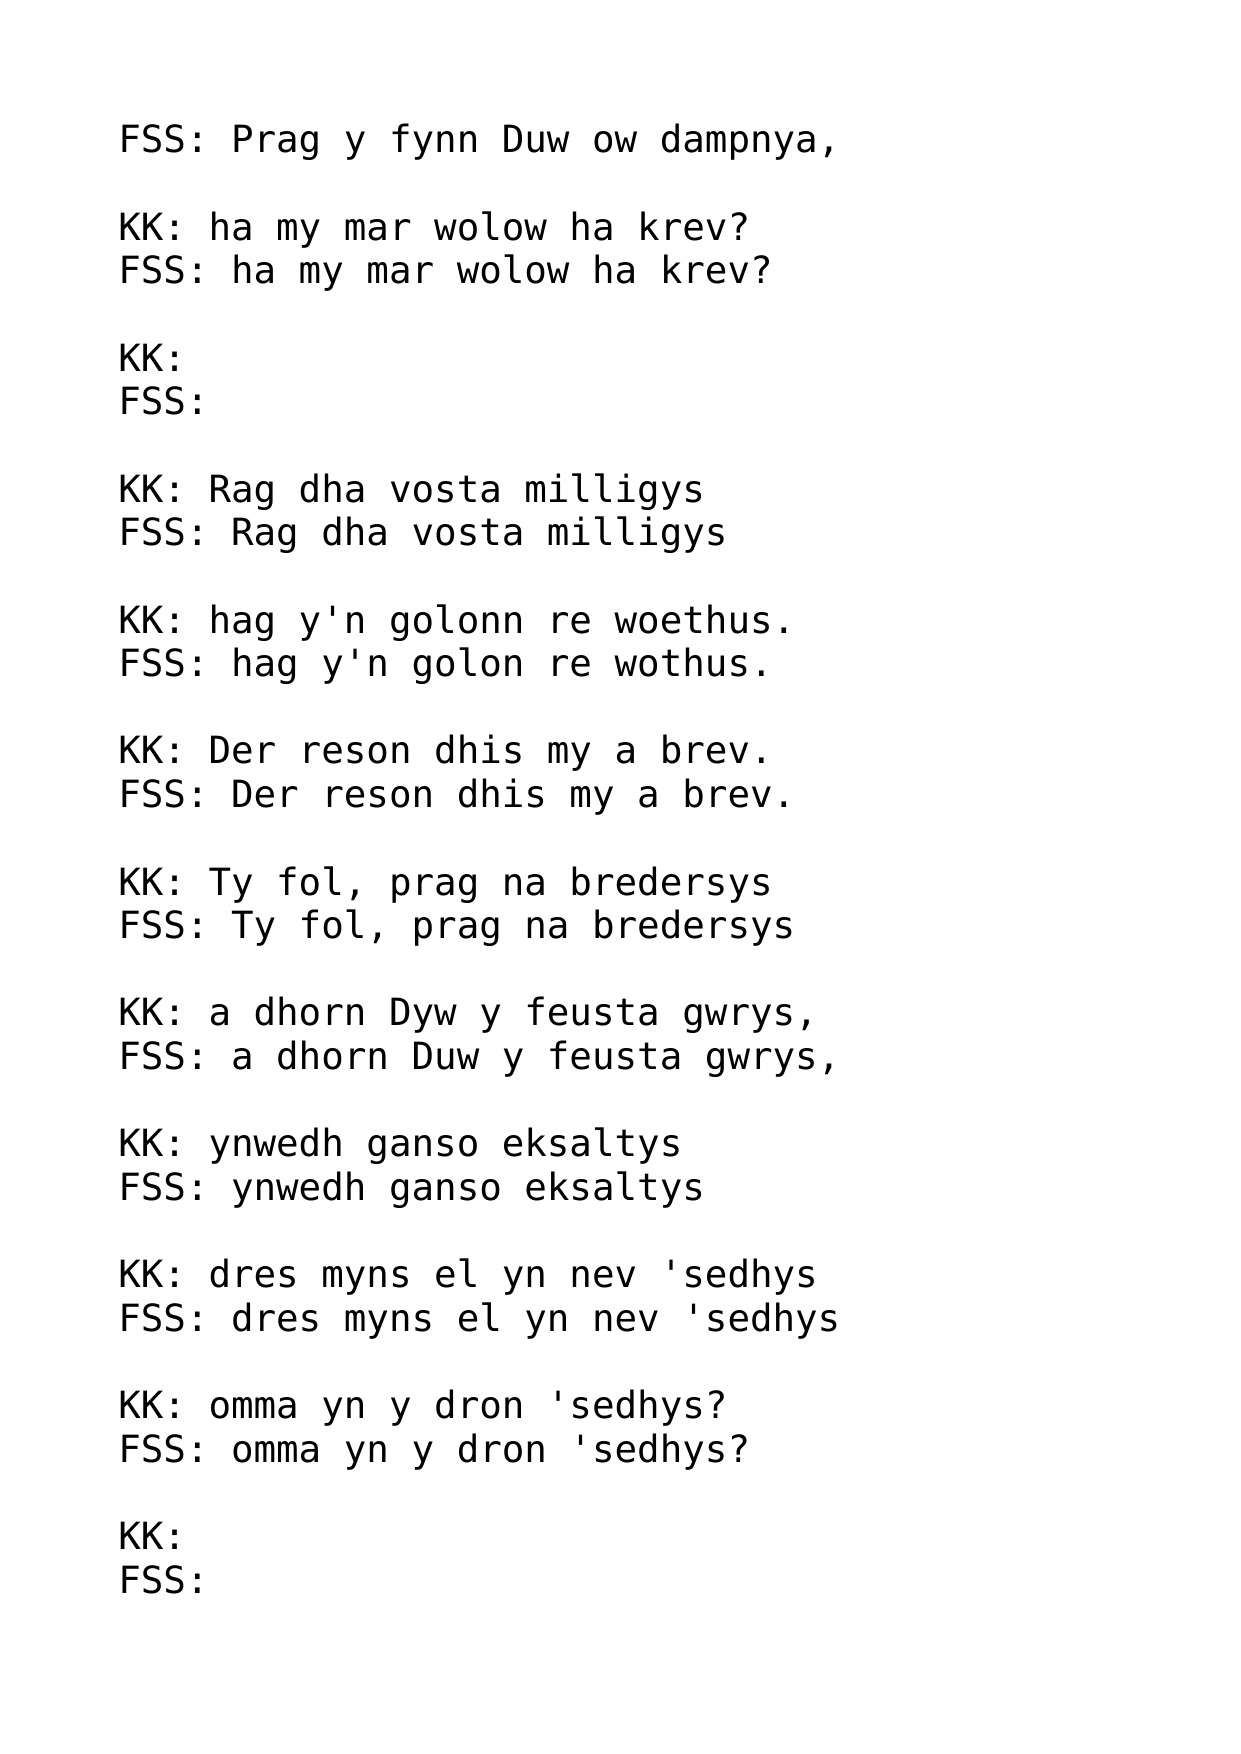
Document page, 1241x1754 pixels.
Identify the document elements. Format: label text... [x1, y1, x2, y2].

text FSS: dres myns el yn nev 'sedhys [118, 1297, 1122, 1340]
text FSS: ynwedh ganso eksaltys [118, 1166, 1122, 1209]
text FSS: ha my mar wolow ha krev? [118, 249, 1122, 293]
text KK: Rag dha vosta milligys [118, 467, 1122, 511]
text FSS: Der reson dhis my a brev. [118, 773, 1122, 816]
text FSS: hag y'n golon re wothus. [118, 642, 1122, 686]
text KK: omma yn y dron 'sedhys? [118, 1384, 1122, 1427]
text KK: [118, 336, 1122, 380]
text KK: [118, 1515, 1122, 1558]
text KK: ynwedh ganso eksaltys [118, 1122, 1122, 1166]
text KK: ha my mar wolow ha krev? [118, 205, 1122, 249]
text KK: Ty fol, prag na bredersys [118, 860, 1122, 904]
text KK: a dhorn Dyw y feusta gwrys, [118, 991, 1122, 1035]
text FSS: Prag y fynn Duw ow dampnya, [118, 118, 1122, 162]
text KK: hag y'n golonn re woethus. [118, 598, 1122, 642]
text FSS: Ty fol, prag na bredersys [118, 904, 1122, 947]
text FSS: omma yn y dron 'sedhys? [118, 1427, 1122, 1471]
text KK: dres myns el yn nev 'sedhys [118, 1253, 1122, 1297]
text FSS: [118, 1558, 1122, 1602]
text FSS: a dhorn Duw y feusta gwrys, [118, 1035, 1122, 1078]
text FSS: [118, 380, 1122, 424]
text FSS: Rag dha vosta milligys [118, 511, 1122, 554]
text KK: Der reson dhis my a brev. [118, 729, 1122, 773]
